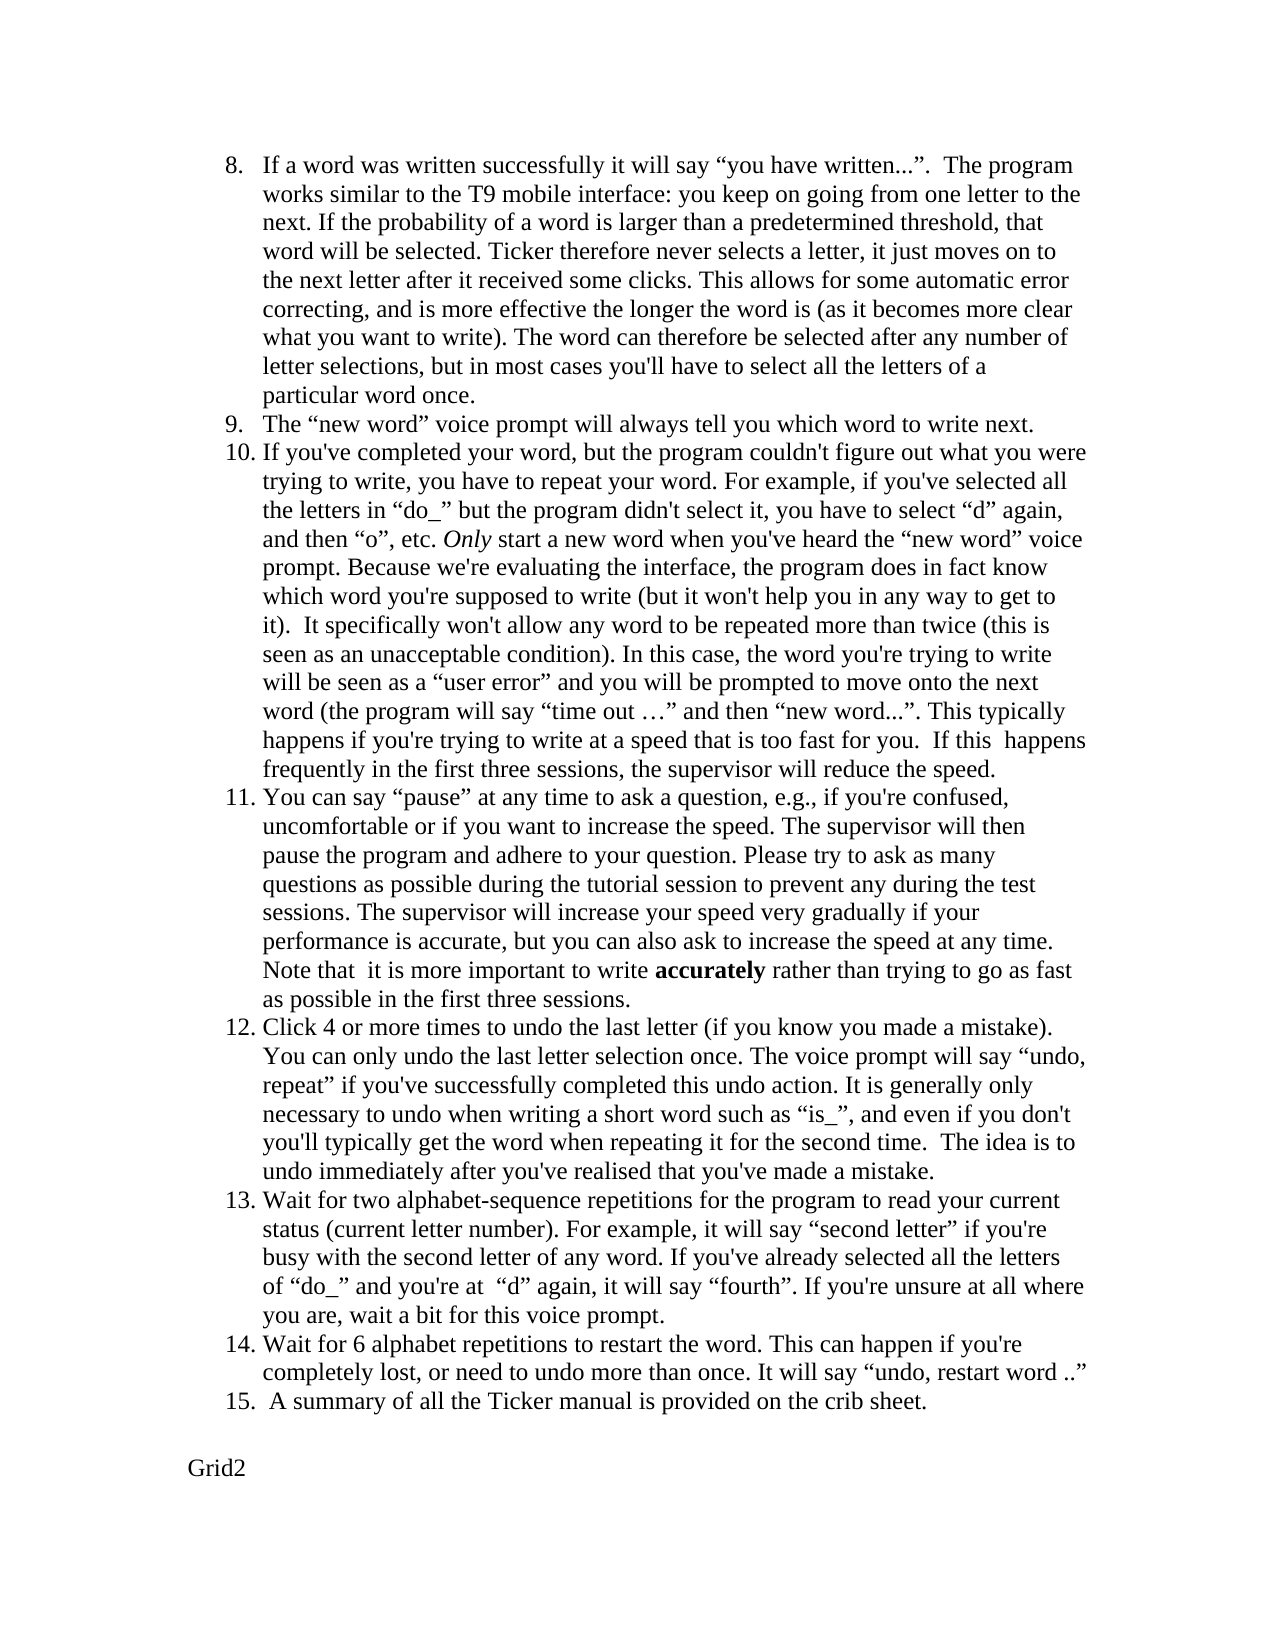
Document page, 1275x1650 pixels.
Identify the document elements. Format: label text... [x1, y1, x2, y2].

text Grid2 [187, 1453, 1087, 1482]
list You can say “pause” at any time to ask a question, e.g., if you're confused, uncomfortable or if you want to increase the speed. The supervisor will then pause the program and adhere to your question. Please try to ask as many questions as possible during the tutorial session to prevent any during the test sessions. The supervisor will increase your speed very gradually if your performance is accurate, but you can also ask to increase the speed at any time. Note that it is more important to write accurately rather than trying to go as fast as possible in the first three sessions. [225, 782, 1087, 1012]
list The “new word” voice prompt will always tell you which word to write next. [225, 409, 1087, 437]
list If you've completed your word, but the program couldn't figure out what you were trying to write, you have to repeat your word. For example, if you've selected all the letters in “do_” but the program didn't select it, you have to select “d” again, and then “o”, etc. Only start a new word when you've heard the “new word” voice prompt. Because we're evaluating the interface, the program does in fact know which word you're supposed to write (but it won't help you in any way to get to it). It specifically won't allow any word to be repeated more than twice (this is seen as an unacceptable condition). In this case, the word you're trying to write will be seen as a “user error” and you will be prompted to move onto the next word (the program will say “time out …” and then “new word...”. This typically happens if you're trying to write at a speed that is too fast for you. If this happens frequently in the first three sessions, the supervisor will reduce the speed. [225, 437, 1087, 782]
list Click 4 or more times to undo the last letter (if you know you made a mistake). You can only undo the last letter selection once. The voice prompt will say “undo, repeat” if you've successfully completed this undo action. It is generally only necessary to undo when writing a short word such as “is_”, and even if you don't you'll typically get the word when repeating it for the second time. The idea is to undo immediately after you've realised that you've made a mistake. [225, 1012, 1087, 1185]
list A summary of all the Ticker manual is provided on the crib sheet. [225, 1386, 1087, 1415]
list Wait for 6 alphabet repetitions to restart the word. This can happen if you're completely lost, or need to undo more than once. It will say “undo, restart word ..” [225, 1329, 1087, 1386]
list If a word was written successfully it will say “you have written...”. The program works similar to the T9 mobile interface: you keep on going from one letter to the next. If the probability of a word is larger than a predetermined threshold, that word will be selected. Ticker therefore never selects a letter, it just moves on to the next letter after it received some clicks. This allows for some automatic error correcting, and is more effective the longer the word is (as it becomes more clear what you want to write). The word can therefore be selected after any number of letter selections, but in most cases you'll have to select all the letters of a particular word once. [225, 150, 1087, 409]
list Wait for two alphabet-sequence repetitions for the program to read your current status (current letter number). For example, it will say “second letter” if you're busy with the second letter of any word. If you've already selected all the letters of “do_” and you're at “d” again, it will say “fourth”. If you're unsure at all where you are, wait a bit for this voice prompt. [225, 1185, 1087, 1329]
